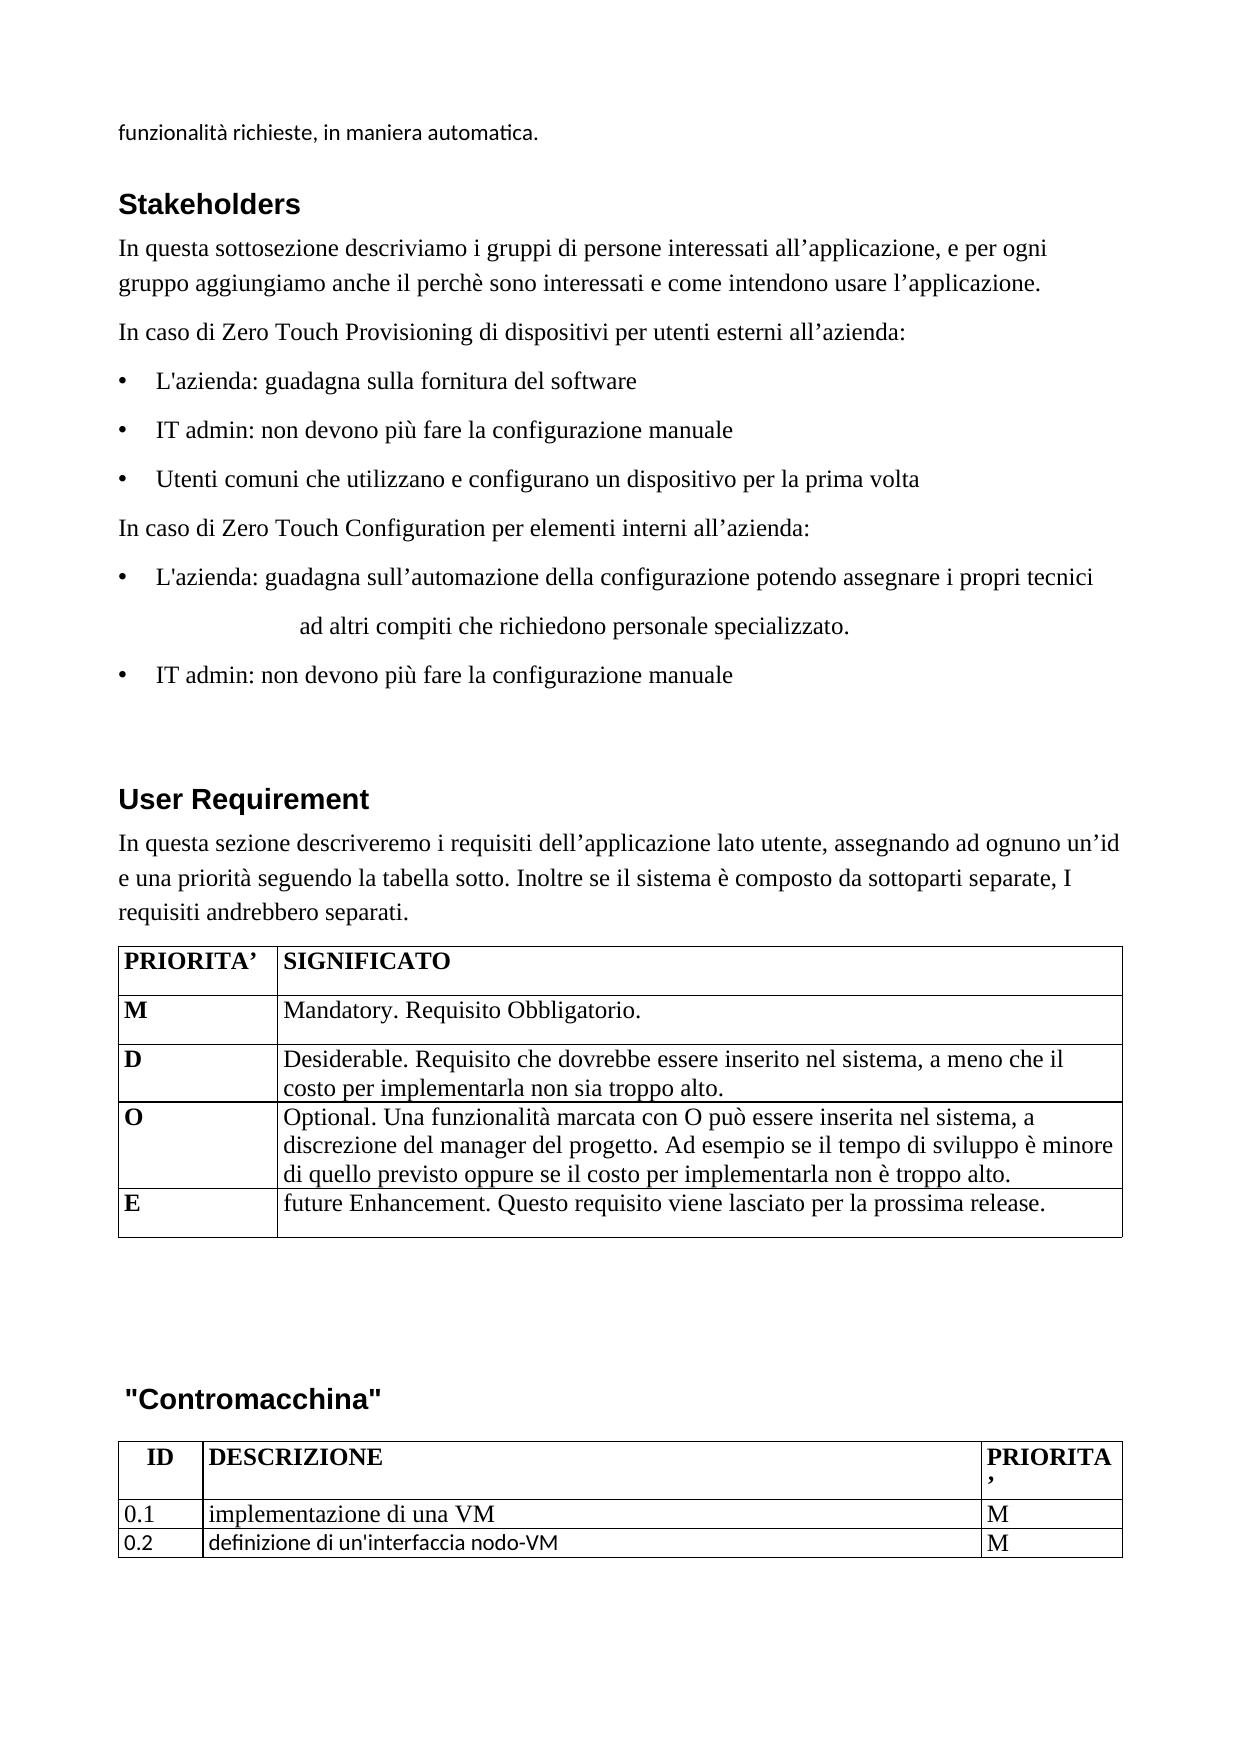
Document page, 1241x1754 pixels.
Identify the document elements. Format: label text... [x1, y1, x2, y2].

table_cell definizione di un'interfaccia nodo-VM [204, 1529, 981, 1557]
table_cell Optional. Una funzionalità marcata con O può essere inserita nel sistema, a discrezione del manager del progetto. Ad esempio se il tempo di sviluppo è minore di quello previsto oppure se il costo per implementarla non è troppo alto. [278, 1103, 1122, 1188]
text funzionalità richieste, in maniera automatica. [118, 118, 1122, 146]
list L'azienda: guadagna sulla fornitura del software [81, 366, 1122, 394]
table_cell 0.2 [119, 1529, 202, 1557]
table_header ID [119, 1442, 202, 1499]
text Stakeholders [118, 187, 1122, 221]
list Utenti comuni che utilizzano e configurano un dispositivo per la prima volta [81, 464, 1122, 493]
table_cell M [119, 996, 277, 1044]
text In caso di Zero Touch Provisioning di dispositivi per utenti esterni all’azienda: [118, 317, 1122, 345]
table_cell Mandatory. Requisito Obbligatorio. [278, 996, 1122, 1044]
table_cell 0.1 [119, 1500, 202, 1528]
table_cell O [119, 1103, 277, 1188]
list IT admin: non devono più fare la configurazione manuale [81, 415, 1122, 443]
list IT admin: non devono più fare la configurazione manuale [81, 660, 1122, 689]
table_cell M [982, 1500, 1122, 1528]
text User Requirement [118, 782, 1122, 816]
list L'azienda: guadagna sull’automazione della configurazione potendo assegnare i propri tecnici [81, 562, 1122, 591]
table_header PRIORITA’ [119, 947, 277, 995]
table_cell D [119, 1045, 277, 1101]
table_cell future Enhancement. Questo requisito viene lasciato per la prossima release. [278, 1189, 1122, 1237]
text In questa sottosezione descriviamo i gruppi di persone interessati all’applicazione, e per ogni gruppo aggiungiamo anche il perchè sono interessati e come intendono usare l’applicazione. [118, 233, 1122, 296]
table_cell Desiderable. Requisito che dovrebbe essere inserito nel sistema, a meno che il costo per implementarla non sia troppo alto. [278, 1045, 1122, 1101]
table_header DESCRIZIONE [204, 1442, 981, 1499]
table_header SIGNIFICATO [278, 947, 1122, 995]
table_cell M [982, 1529, 1122, 1557]
text In caso di Zero Touch Configuration per elementi interni all’azienda: [81, 513, 1122, 542]
text "Contromacchina" [118, 1382, 1122, 1416]
table_cell implementazione di una VM [204, 1500, 981, 1528]
table_cell E [119, 1189, 277, 1237]
table_header PRIORITA’ [982, 1442, 1122, 1499]
text In questa sezione descriveremo i requisiti dell’applicazione lato utente, assegnando ad ognuno un’id e una priorità seguendo la tabella sotto. Inoltre se il sistema è composto da sottoparti separate, I requisiti andrebbero separati. [118, 828, 1122, 926]
text ad altri compiti che richiedono personale specializzato. [118, 611, 1122, 640]
